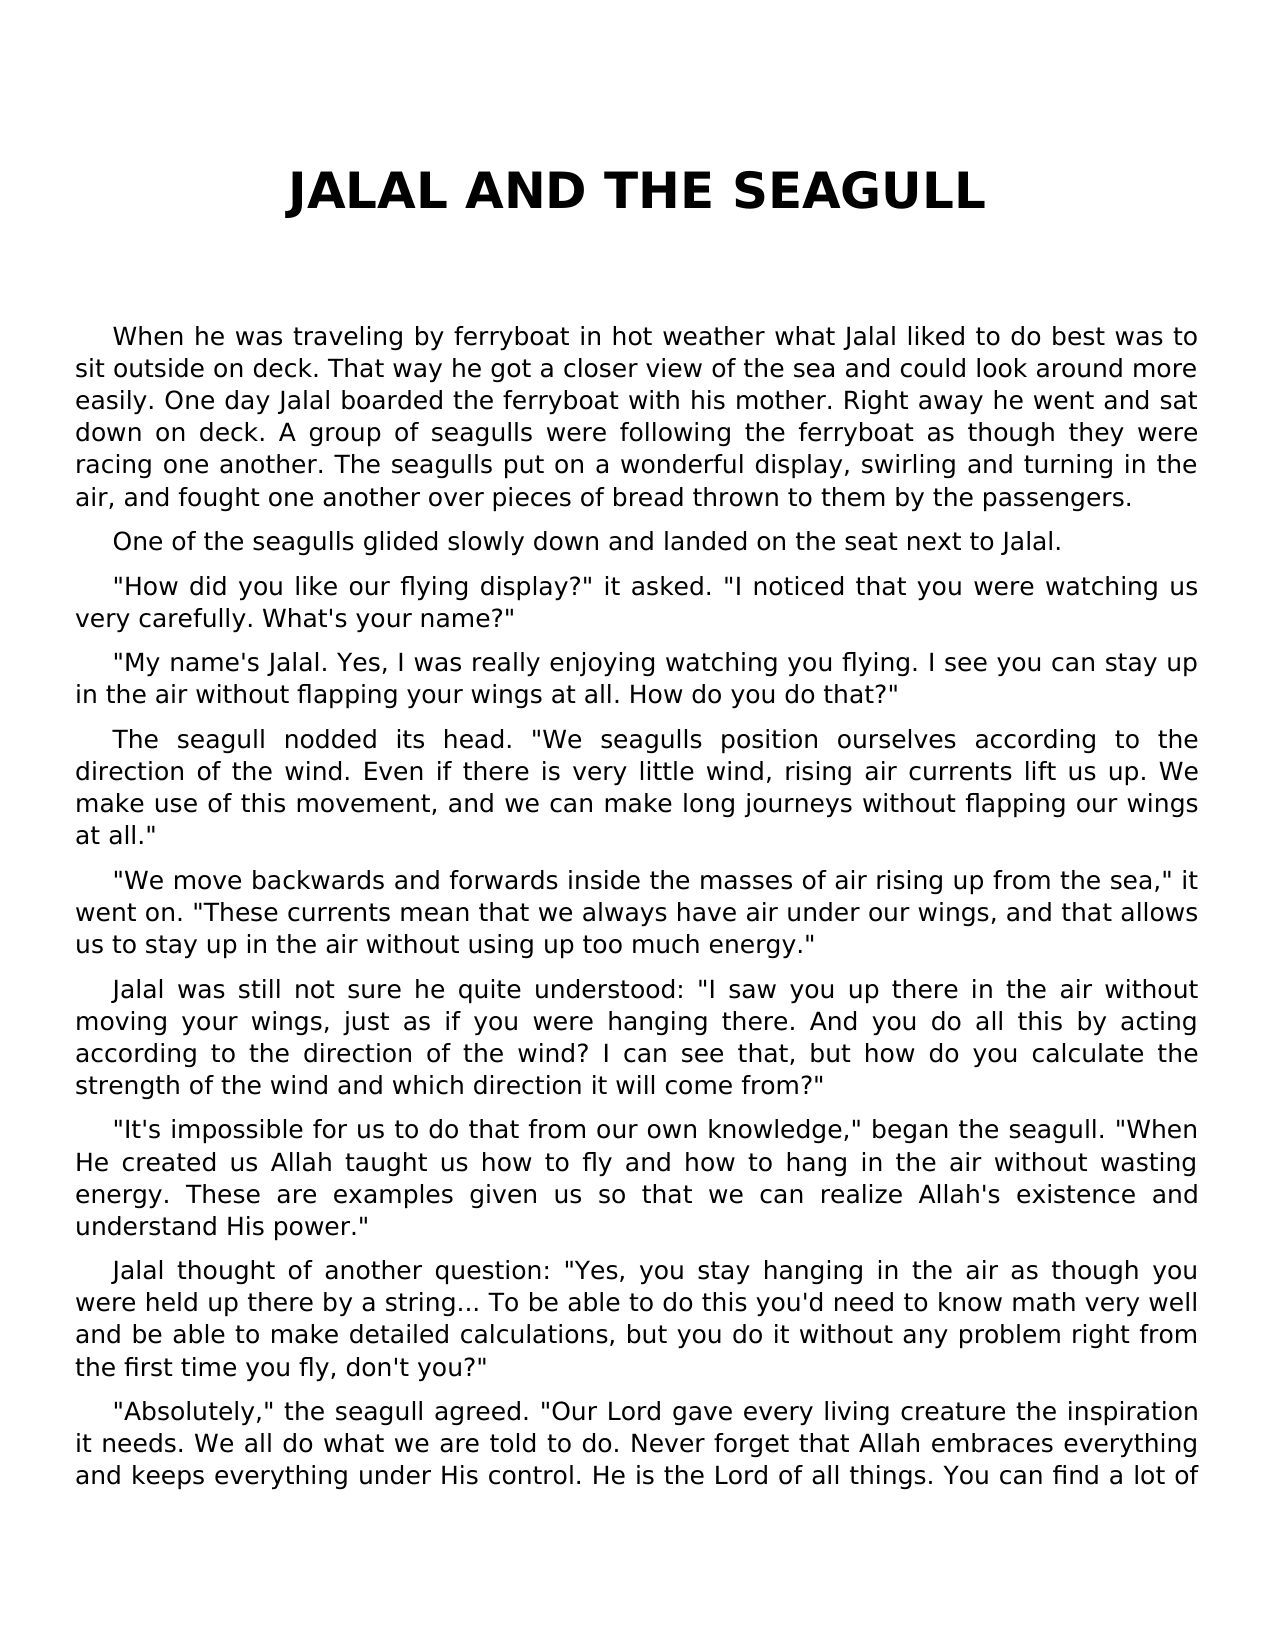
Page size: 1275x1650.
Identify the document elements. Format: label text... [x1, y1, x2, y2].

text "Absolutely," the seagull agreed. "Our Lord gave every living creature the inspiration it needs. We all do what we are told to do. Never forget that Allah embraces everything and keeps everything under His control. He is the Lord of all things. You can find a lot of [75, 1397, 1200, 1491]
text "My name's Jalal. Yes, I was really enjoying watching you flying. I see you can stay up in the air without flapping your wings at all. How do you do that?" [75, 649, 1200, 710]
text Jalal was still not sure he quite understood: "I saw you up there in the air without moving your wings, just as if you were hanging there. And you do all this by acting according to the direction of the wind? I can see that, but how do you calculate the strength of the wind and which direction it will come from?" [75, 975, 1200, 1100]
text "It's impossible for us to do that from our own knowledge," began the seagull. "When He created us Allah taught us how to fly and how to hang in the air without wasting energy. These are examples given us so that we can realize Allah's existence and understand His power." [75, 1116, 1200, 1241]
text "We move backwards and forwards inside the masses of air rising up from the sea," it went on. "These currents mean that we always have air under our wings, and that allows us to stay up in the air without using up too much energy." [75, 866, 1200, 959]
text "How did you like our flying display?" it asked. "I noticed that you were watching us very carefully. What's your name?" [75, 572, 1200, 633]
subtitle JALAL AND THE SEAGULL [75, 162, 1200, 221]
text Jalal thought of another question: "Yes, you stay hanging in the air as though you were held up there by a string... To be able to do this you'd need to know math very well and be able to make detailed calculations, but you do it without any problem right from the first time you fly, don't you?" [75, 1257, 1200, 1382]
text When he was traveling by ferryboat in hot weather what Jalal liked to do best was to sit outside on deck. That way he got a closer view of the sea and could look around more easily. One day Jalal boarded the ferryboat with his mother. Right away he went and sat down on deck. A group of seagulls were following the ferryboat as though they were racing one another. The seagulls put on a wonderful display, swirling and turning in the air, and fought one another over pieces of bread thrown to them by the passengers. [75, 322, 1200, 512]
text The seagull nodded its head. "We seagulls position ourselves according to the direction of the wind. Even if there is very little wind, rising air currents lift us up. We make use of this movement, and we can make long journeys without flapping our wings at all." [75, 725, 1200, 851]
text One of the seagulls glided slowly down and landed on the seat next to Jalal. [75, 527, 1200, 557]
